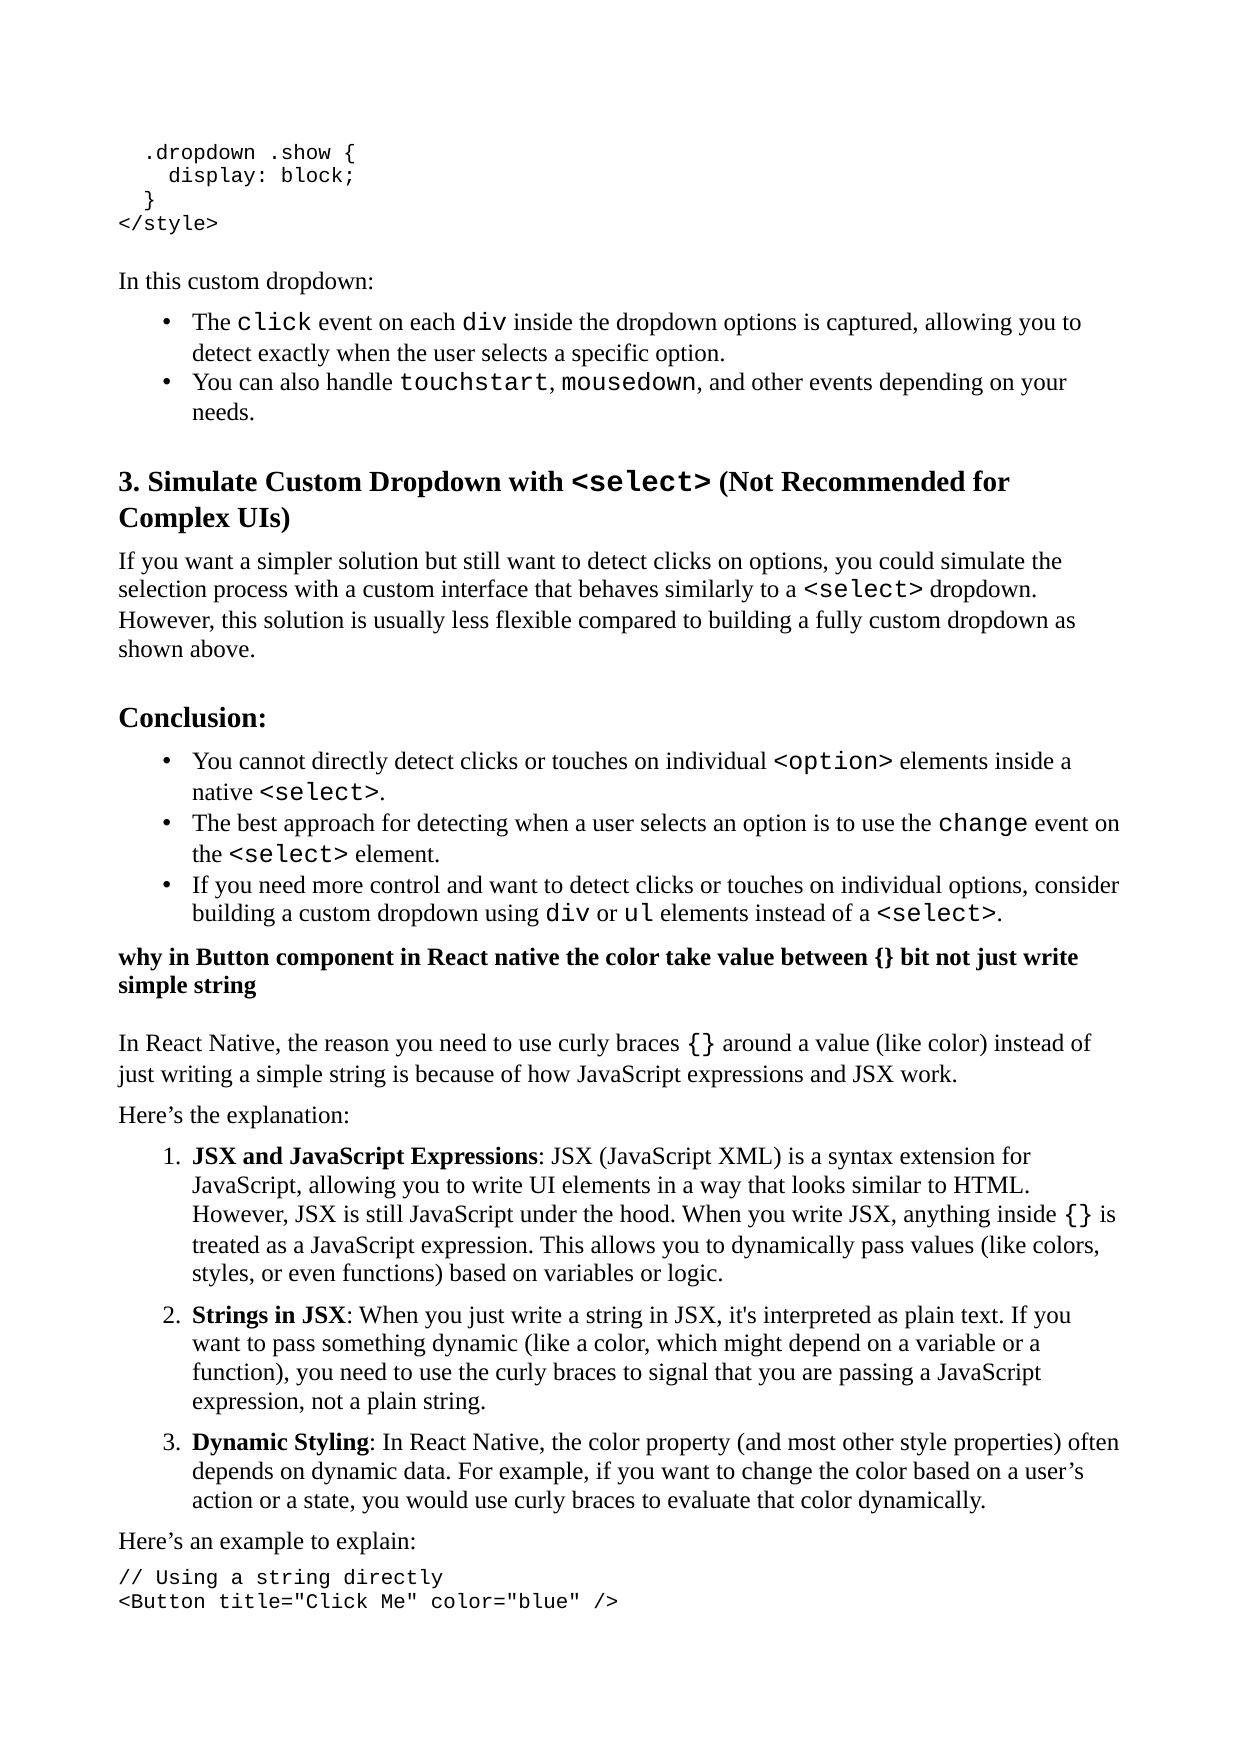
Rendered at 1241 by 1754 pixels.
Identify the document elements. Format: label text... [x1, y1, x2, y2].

list JSX and JavaScript Expressions: JSX (JavaScript XML) is a syntax extension for JavaScript, allowing you to write UI elements in a way that looks similar to HTML. However, JSX is still JavaScript under the hood. When you write JSX, anything inside {} is treated as a JavaScript expression. This allows you to dynamically pass values (like colors, styles, or even functions) based on variables or logic. [162, 1141, 1122, 1287]
text <Button title="Click Me" color="blue" /> [118, 1591, 1122, 1614]
text In React Native, the reason you need to use curly braces {} around a value (like color) instead of just writing a simple string is because of how JavaScript expressions and JSX work. [118, 1028, 1122, 1088]
text why in Button component in React native the color take value between {} bit not just write simple string [118, 942, 1122, 999]
list The best approach for detecting when a user selects an option is to use the change event on the <select> element. [162, 808, 1122, 870]
subtitle Conclusion: [118, 700, 1122, 734]
text Here’s the explanation: [118, 1100, 1122, 1129]
list Dynamic Styling: In React Native, the color property (and most other style properties) often depends on dynamic data. For example, if you want to change the color based on a user’s action or a state, you would use curly braces to evaluate that color dynamically. [162, 1427, 1122, 1513]
text } [118, 189, 1122, 213]
list The click event on each div inside the dropdown options is captured, allowing you to detect exactly when the user selects a specific option. [162, 307, 1122, 367]
subtitle 3. Simulate Custom Dropdown with <select> (Not Recommended for Complex UIs) [118, 464, 1122, 533]
list Strings in JSX: When you just write a string in JSX, it's interpreted as plain text. If you want to pass something dynamic (like a color, which might depend on a variable or a function), you need to use the curly braces to signal that you are passing a JavaScript expression, not a plain string. [162, 1300, 1122, 1415]
text display: block; [118, 165, 1122, 189]
text // Using a string directly [118, 1567, 1122, 1591]
list If you need more control and want to detect clicks or touches on individual options, consider building a custom dropdown using div or ul elements instead of a <select>. [162, 870, 1122, 929]
text </style> [118, 213, 1122, 236]
text In this custom dropdown: [118, 266, 1122, 294]
text Here’s an example to explain: [118, 1526, 1122, 1555]
text .dropdown .show { [118, 142, 1122, 165]
list You can also handle touchstart, mousedown, and other events depending on your needs. [162, 367, 1122, 426]
text If you want a simpler solution but still want to detect clicks on options, you could simulate the selection process with a custom interface that behaves similarly to a <select> dropdown. However, this solution is usually less flexible compared to building a fully custom dropdown as shown above. [118, 546, 1122, 663]
list You cannot directly detect clicks or touches on individual <option> elements inside a native <select>. [162, 746, 1122, 808]
